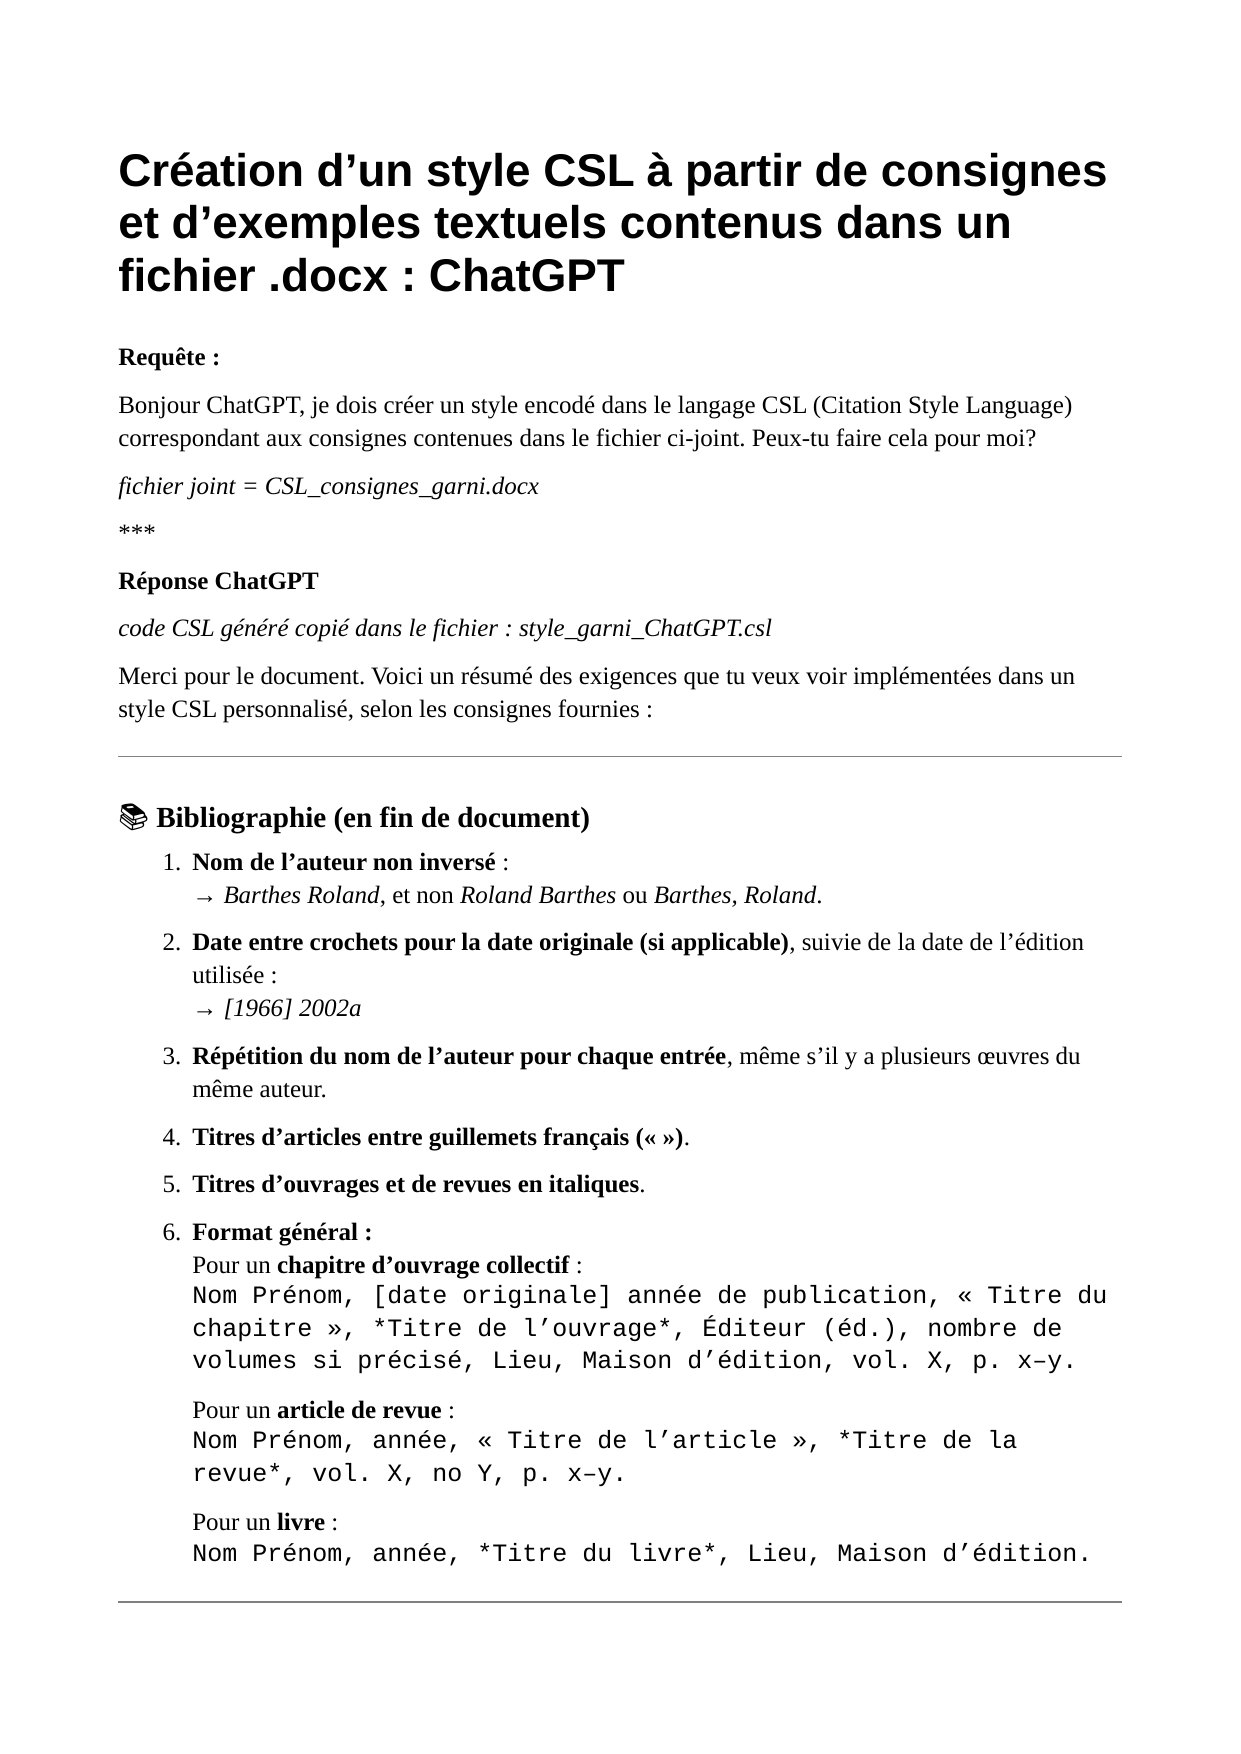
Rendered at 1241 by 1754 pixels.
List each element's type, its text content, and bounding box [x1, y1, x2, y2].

text code CSL généré copié dans le fichier : style_garni_ChatGPT.csl [118, 613, 1122, 642]
subtitle 📚 Bibliographie (en fin de document) [118, 801, 1122, 834]
text Requête : [118, 342, 1122, 371]
text fichier joint = CSL_consignes_garni.docx [118, 471, 1122, 499]
list Pour un livre : Nom Prénom, année, *Titre du livre*, Lieu, Maison d’édition. [162, 1507, 1122, 1568]
text Merci pour le document. Voici un résumé des exigences que tu veux voir implémentées dans un style CSL personnalisé, selon les consignes fournies : [118, 661, 1122, 723]
list Titres d’articles entre guillemets français (« »). [162, 1122, 1122, 1150]
list Pour un article de revue : Nom Prénom, année, « Titre de l’article », *Titre de la revue*, vol. X, no Y, p. x–y. [162, 1395, 1122, 1488]
text *** [118, 518, 1122, 547]
text Bonjour ChatGPT, je dois créer un style encodé dans le langage CSL (Citation Style Language) correspondant aux consignes contenues dans le fichier ci-joint. Peux-tu faire cela pour moi? [118, 390, 1122, 452]
list Titres d’ouvrages et de revues en italiques. [162, 1169, 1122, 1198]
list Format général : Pour un chapitre d’ouvrage collectif : Nom Prénom, [date originale] année de publication, « Titre du chapitre », *Titre de l’ouvrage*, Éditeur (éd.), nombre de volumes si précisé, Lieu, Maison d’édition, vol. X, p. x–y. [162, 1217, 1122, 1376]
text Réponse ChatGPT [118, 566, 1122, 595]
list Répétition du nom de l’auteur pour chaque entrée, même s’il y a plusieurs œuvres du même auteur. [162, 1041, 1122, 1103]
list Date entre crochets pour la date originale (si applicable), suivie de la date de l’édition utilisée : → [1966] 2002a [162, 927, 1122, 1022]
list Nom de l’auteur non inversé : → Barthes Roland, et non Roland Barthes ou Barthes, Roland. [162, 847, 1122, 908]
title Création d’un style CSL à partir de consignes et d’exemples textuels contenus dans un fichier .docx : ChatGPT [118, 143, 1122, 301]
